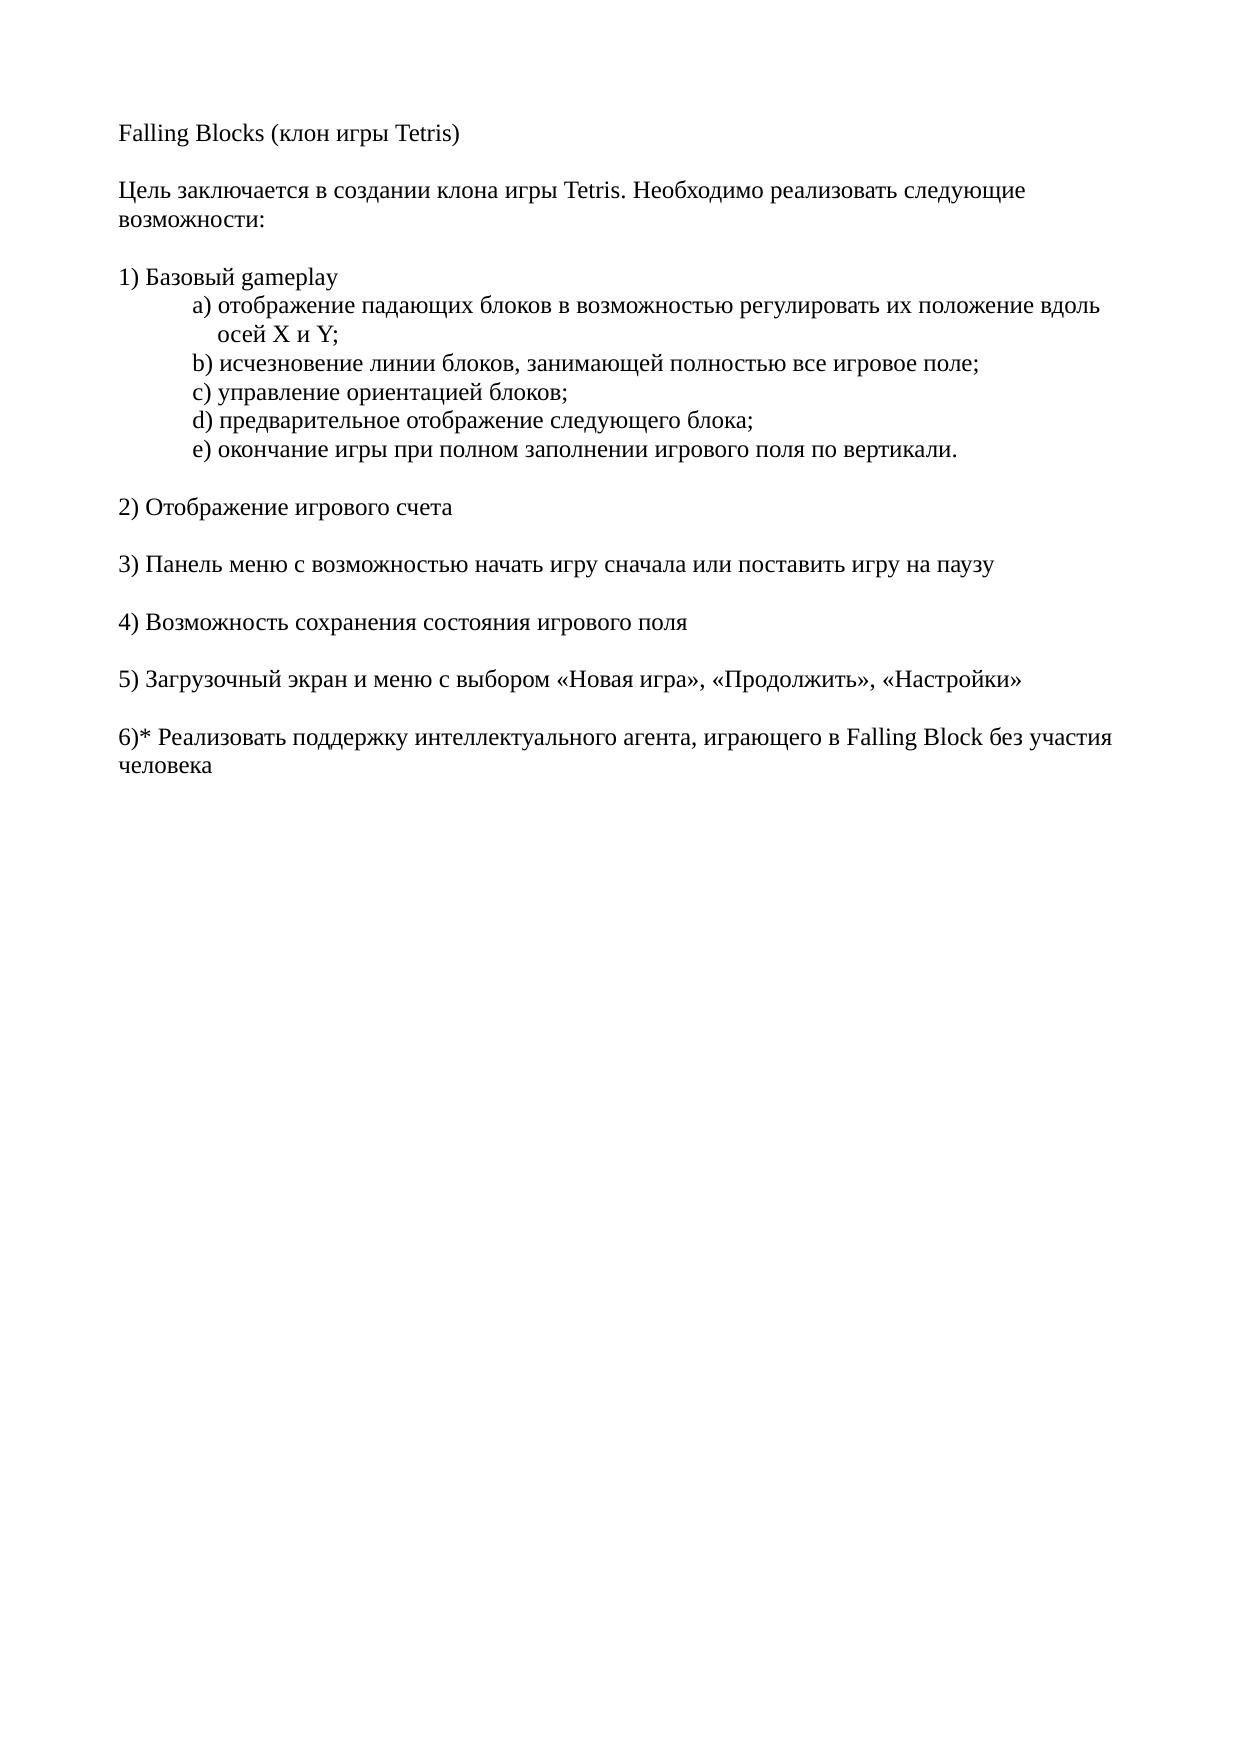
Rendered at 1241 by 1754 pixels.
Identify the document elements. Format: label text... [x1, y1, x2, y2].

text Falling Blocks (клон игры Tetris) [118, 118, 1122, 147]
text 2) Отображение игрового счета [118, 492, 1122, 521]
text 3) Панель меню с возможностью начать игру сначала или поставить игру на паузу [118, 549, 1122, 578]
text Цель заключается в создании клона игры Tetris. Необходимо реализовать следующие возможности: [118, 176, 1122, 233]
text d) предварительное отображение следующего блока; [118, 406, 1122, 434]
text b) исчезновение линии блоков, занимающей полностью все игровое поле; [118, 348, 1122, 377]
text 6)* Реализовать поддержку интеллектуального агента, играющего в Falling Block без участия человека [118, 722, 1122, 779]
text a) отображение падающих блоков в возможностью регулировать их положение вдоль осей X и Y; [118, 291, 1122, 348]
text 4) Возможность сохранения состояния игрового поля [118, 607, 1122, 636]
text 1) Базовый gameplay [118, 262, 1122, 291]
text 5) Загрузочный экран и меню с выбором «Новая игра», «Продолжить», «Настройки» [118, 664, 1122, 693]
text e) окончание игры при полном заполнении игрового поля по вертикали. [118, 434, 1122, 463]
text c) управление ориентацией блоков; [118, 377, 1122, 406]
